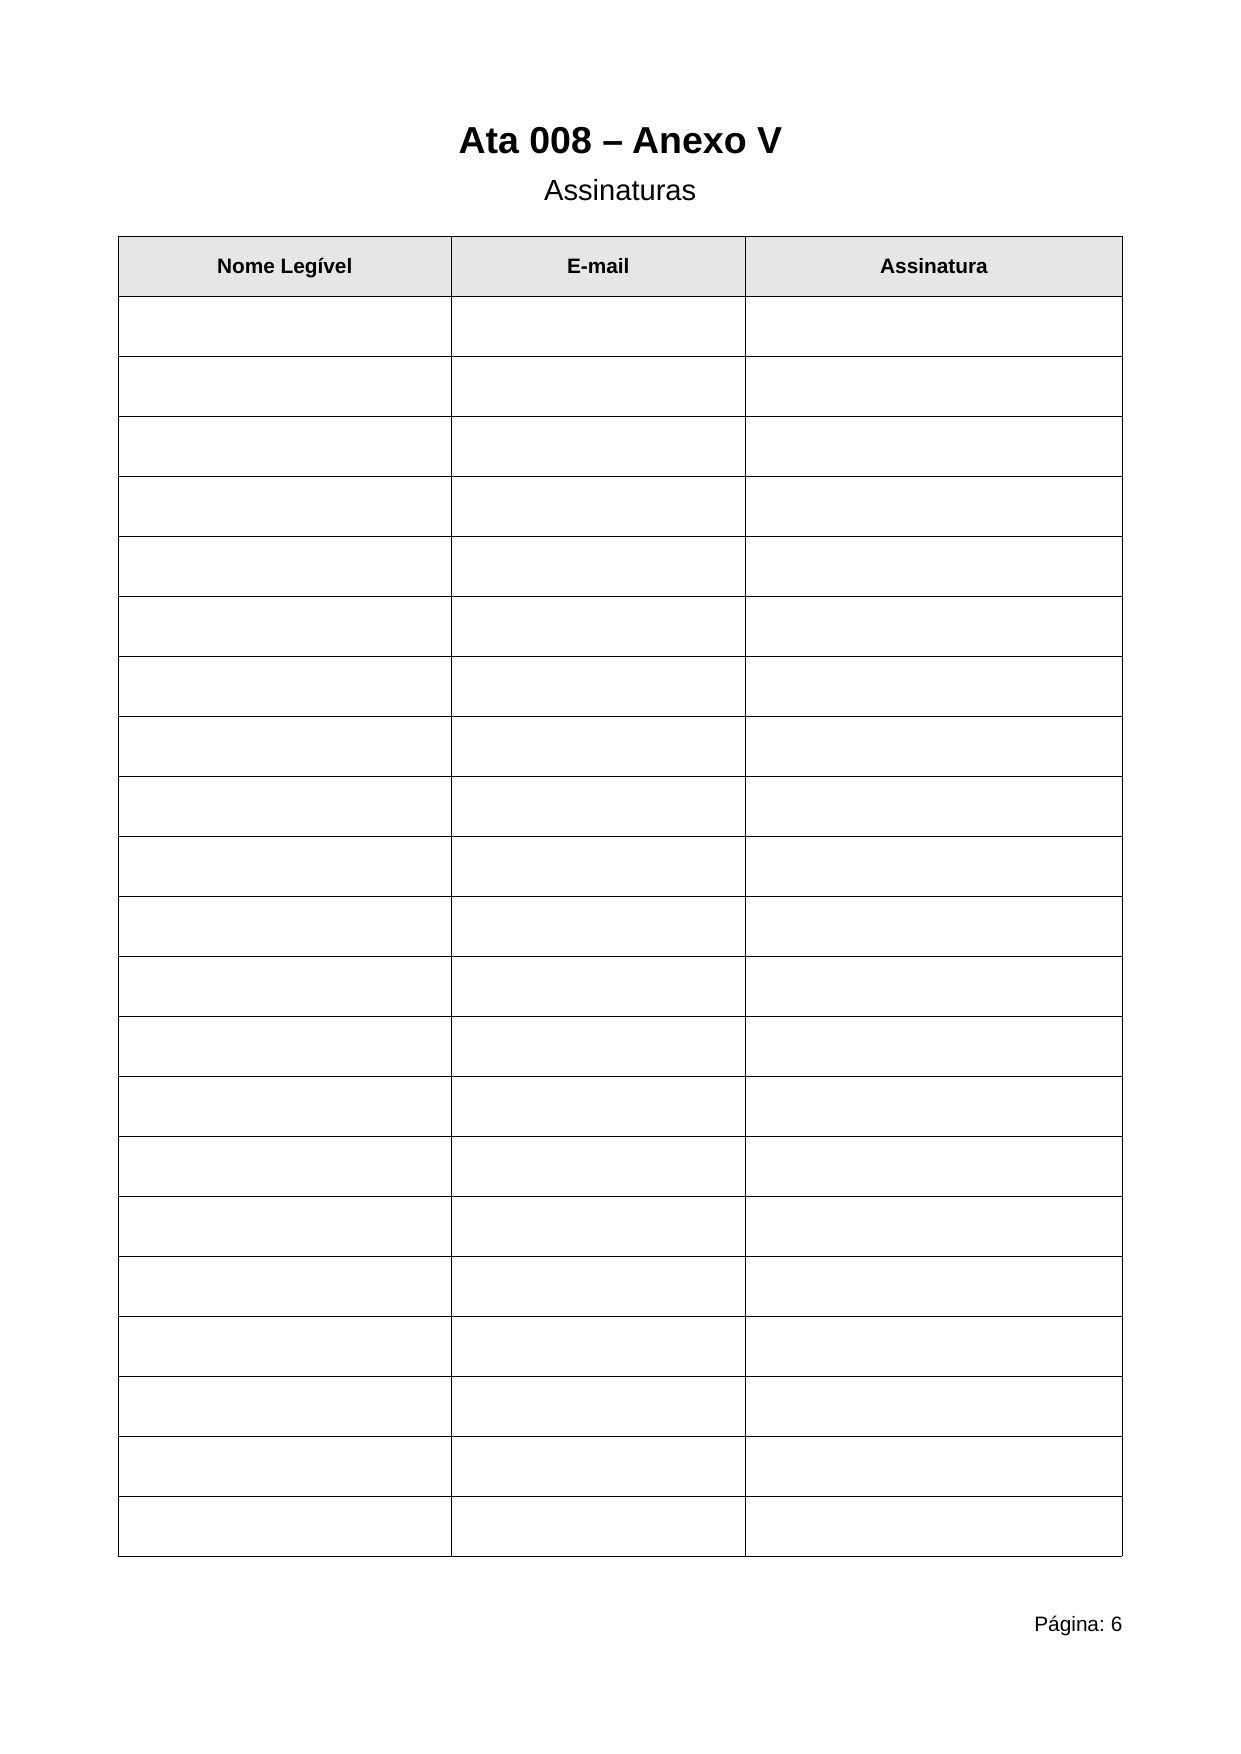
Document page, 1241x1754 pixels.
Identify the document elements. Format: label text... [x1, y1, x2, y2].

table_cell [746, 1497, 1122, 1556]
table_cell [119, 897, 451, 956]
table_cell [452, 1077, 745, 1136]
table_cell [452, 537, 745, 596]
table_cell [119, 837, 451, 896]
table_cell [119, 1317, 451, 1376]
table_cell [746, 1317, 1122, 1376]
table_cell [746, 537, 1122, 596]
table_cell [452, 897, 745, 956]
table_cell [452, 957, 745, 1016]
table_cell [452, 357, 745, 416]
table_cell [119, 777, 451, 836]
table_cell [746, 1197, 1122, 1256]
table_cell [119, 477, 451, 536]
table_cell [452, 1377, 745, 1436]
table_header Nome Legível [119, 237, 451, 296]
table_cell [119, 657, 451, 716]
table_cell [746, 1077, 1122, 1136]
table_cell [746, 417, 1122, 476]
table_cell [119, 297, 451, 356]
table_cell [746, 477, 1122, 536]
table_cell [746, 777, 1122, 836]
table_header Assinatura [746, 237, 1122, 296]
table_cell [452, 837, 745, 896]
table_cell [452, 1497, 745, 1556]
table_cell [119, 1257, 451, 1316]
table_cell [119, 1017, 451, 1076]
table_cell [746, 597, 1122, 656]
table_cell [452, 597, 745, 656]
table_cell [746, 837, 1122, 896]
table_cell [452, 777, 745, 836]
table_cell [119, 1437, 451, 1496]
table_cell [452, 1257, 745, 1316]
table_cell [746, 897, 1122, 956]
table_cell [452, 1017, 745, 1076]
table_cell [746, 357, 1122, 416]
table_cell [452, 717, 745, 776]
table_cell [452, 1317, 745, 1376]
table_cell [119, 537, 451, 596]
table_cell [452, 1137, 745, 1196]
table_cell [452, 1437, 745, 1496]
table_cell [746, 1137, 1122, 1196]
table_cell [746, 657, 1122, 716]
table_cell [119, 1377, 451, 1436]
table_cell [119, 597, 451, 656]
table_cell [119, 357, 451, 416]
table_cell [746, 957, 1122, 1016]
table_cell [119, 1137, 451, 1196]
table_cell [452, 1197, 745, 1256]
table_cell [746, 717, 1122, 776]
table_cell [452, 297, 745, 356]
table_cell [119, 717, 451, 776]
table_cell [119, 1197, 451, 1256]
table_cell [119, 417, 451, 476]
table_cell [452, 417, 745, 476]
table_cell [746, 1257, 1122, 1316]
table_cell [119, 957, 451, 1016]
table_cell [746, 1437, 1122, 1496]
table_cell [746, 1017, 1122, 1076]
table_cell [746, 1377, 1122, 1436]
table_cell [746, 297, 1122, 356]
table_cell [119, 1077, 451, 1136]
table_cell [452, 657, 745, 716]
table_header E-mail [452, 237, 745, 296]
table_cell [119, 1497, 451, 1556]
table_cell [452, 477, 745, 536]
